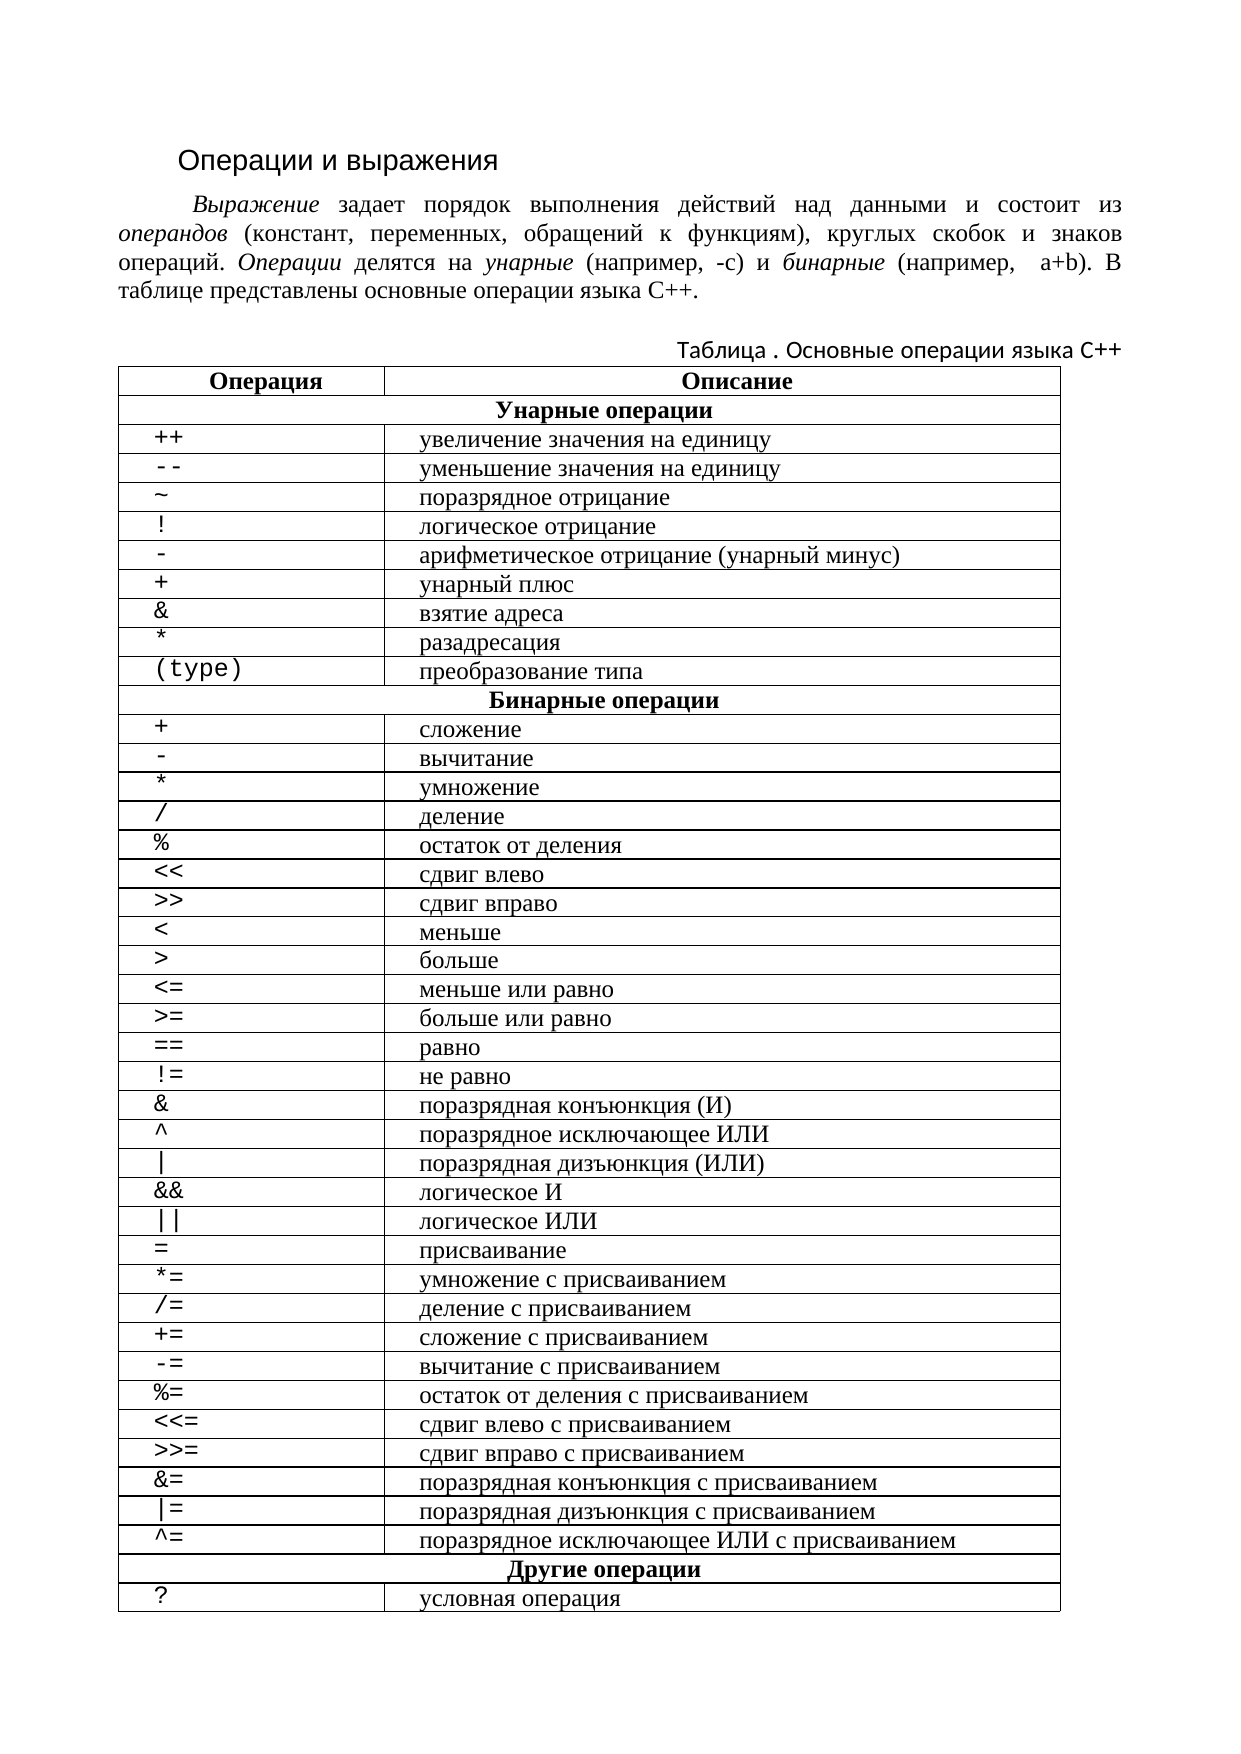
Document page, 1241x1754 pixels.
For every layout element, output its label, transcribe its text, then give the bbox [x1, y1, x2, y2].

table_cell && [119, 1178, 384, 1206]
table_cell поразрядная конъюнкция с присваиванием [385, 1468, 1060, 1495]
table_cell сдвиг вправо [385, 889, 1060, 916]
table_cell + [119, 570, 384, 598]
table_cell логическое ИЛИ [385, 1207, 1060, 1235]
table_cell * [119, 773, 384, 800]
table_cell логическое отрицание [385, 512, 1060, 540]
table_cell != [119, 1062, 384, 1090]
table_cell (type) [119, 657, 384, 685]
table_cell || [119, 1207, 384, 1235]
table_header Описание [385, 367, 1060, 395]
table_header Операция [119, 367, 384, 395]
table_cell умножение с присваиванием [385, 1265, 1060, 1293]
table_cell = [119, 1236, 384, 1264]
table_cell ? [119, 1584, 384, 1611]
table_cell преобразование типа [385, 657, 1060, 685]
table_cell <<= [119, 1410, 384, 1438]
table_cell унарный плюс [385, 570, 1060, 598]
table_cell не равно [385, 1062, 1060, 1090]
table_cell / [119, 802, 384, 829]
text Выражение задает порядок выполнения действий над данными и состоит из операндов (констант, переменных, обращений к функциям), круглых скобок и знаков операций. Операции делятся на унарные (например, -с) и бинарные (например, а+b). В таблице представлены основные операции языка С++. [118, 189, 1122, 304]
table_cell деление с присваиванием [385, 1294, 1060, 1322]
table_cell << [119, 860, 384, 887]
table_cell арифметическое отрицание (унарный минус) [385, 541, 1060, 569]
table_cell & [119, 599, 384, 627]
table_cell увеличение значения на единицу [385, 425, 1060, 453]
table_cell Другие операции [119, 1555, 1060, 1582]
table_cell * [119, 628, 384, 656]
text Операции и выражения [118, 143, 1122, 177]
table_cell поразрядная дизъюнкция с присваиванием [385, 1497, 1060, 1524]
table_cell & [119, 1091, 384, 1119]
table_cell сложение [385, 715, 1060, 743]
table_cell присваивание [385, 1236, 1060, 1264]
table_cell условная операция [385, 1584, 1060, 1611]
table_cell == [119, 1033, 384, 1061]
table_cell >= [119, 1004, 384, 1032]
table_cell *= [119, 1265, 384, 1293]
table_cell поразрядное исключающее ИЛИ с присваиванием [385, 1526, 1060, 1553]
table_cell ~ [119, 483, 384, 511]
table_cell взятие адреса [385, 599, 1060, 627]
table_cell деление [385, 802, 1060, 829]
table_cell вычитание с присваиванием [385, 1352, 1060, 1380]
table_cell меньше или равно [385, 975, 1060, 1003]
table_cell поразрядное отрицание [385, 483, 1060, 511]
table_cell -= [119, 1352, 384, 1380]
table_cell - [119, 541, 384, 569]
table_cell /= [119, 1294, 384, 1322]
table_cell Бинарные операции [119, 686, 1060, 714]
table_cell уменьшение значения на единицу [385, 454, 1060, 482]
table_cell логическое И [385, 1178, 1060, 1206]
table_cell | [119, 1149, 384, 1177]
table_cell >>= [119, 1439, 384, 1466]
table_cell остаток от деления с присваиванием [385, 1381, 1060, 1409]
table_cell сдвиг влево [385, 860, 1060, 887]
table_cell < [119, 917, 384, 945]
table_cell ! [119, 512, 384, 540]
table_cell сложение с присваиванием [385, 1323, 1060, 1351]
table_cell ^= [119, 1526, 384, 1553]
table_cell поразрядная конъюнкция (И) [385, 1091, 1060, 1119]
text Таблица . Основные операции языка С++ [118, 332, 1122, 366]
table_cell ++ [119, 425, 384, 453]
table_cell меньше [385, 917, 1060, 945]
table_cell - [119, 744, 384, 771]
table_cell <= [119, 975, 384, 1003]
table_cell сдвиг вправо с присваиванием [385, 1439, 1060, 1466]
table_cell >> [119, 889, 384, 916]
table_cell умножение [385, 773, 1060, 800]
table_cell сдвиг влево с присваиванием [385, 1410, 1060, 1438]
table_cell %= [119, 1381, 384, 1409]
table_cell поразрядная дизъюнкция (ИЛИ) [385, 1149, 1060, 1177]
table_cell равно [385, 1033, 1060, 1061]
table_cell Унарные операции [119, 396, 1060, 424]
table_cell += [119, 1323, 384, 1351]
table_cell больше [385, 946, 1060, 974]
table_cell больше или равно [385, 1004, 1060, 1032]
table_cell &= [119, 1468, 384, 1495]
table_cell остаток от деления [385, 831, 1060, 858]
table_cell поразрядное исключающее ИЛИ [385, 1120, 1060, 1148]
table_cell ^ [119, 1120, 384, 1148]
table_cell |= [119, 1497, 384, 1524]
table_cell % [119, 831, 384, 858]
table_cell вычитание [385, 744, 1060, 771]
table_cell + [119, 715, 384, 743]
table_cell разадресация [385, 628, 1060, 656]
table_cell > [119, 946, 384, 974]
table_cell -- [119, 454, 384, 482]
